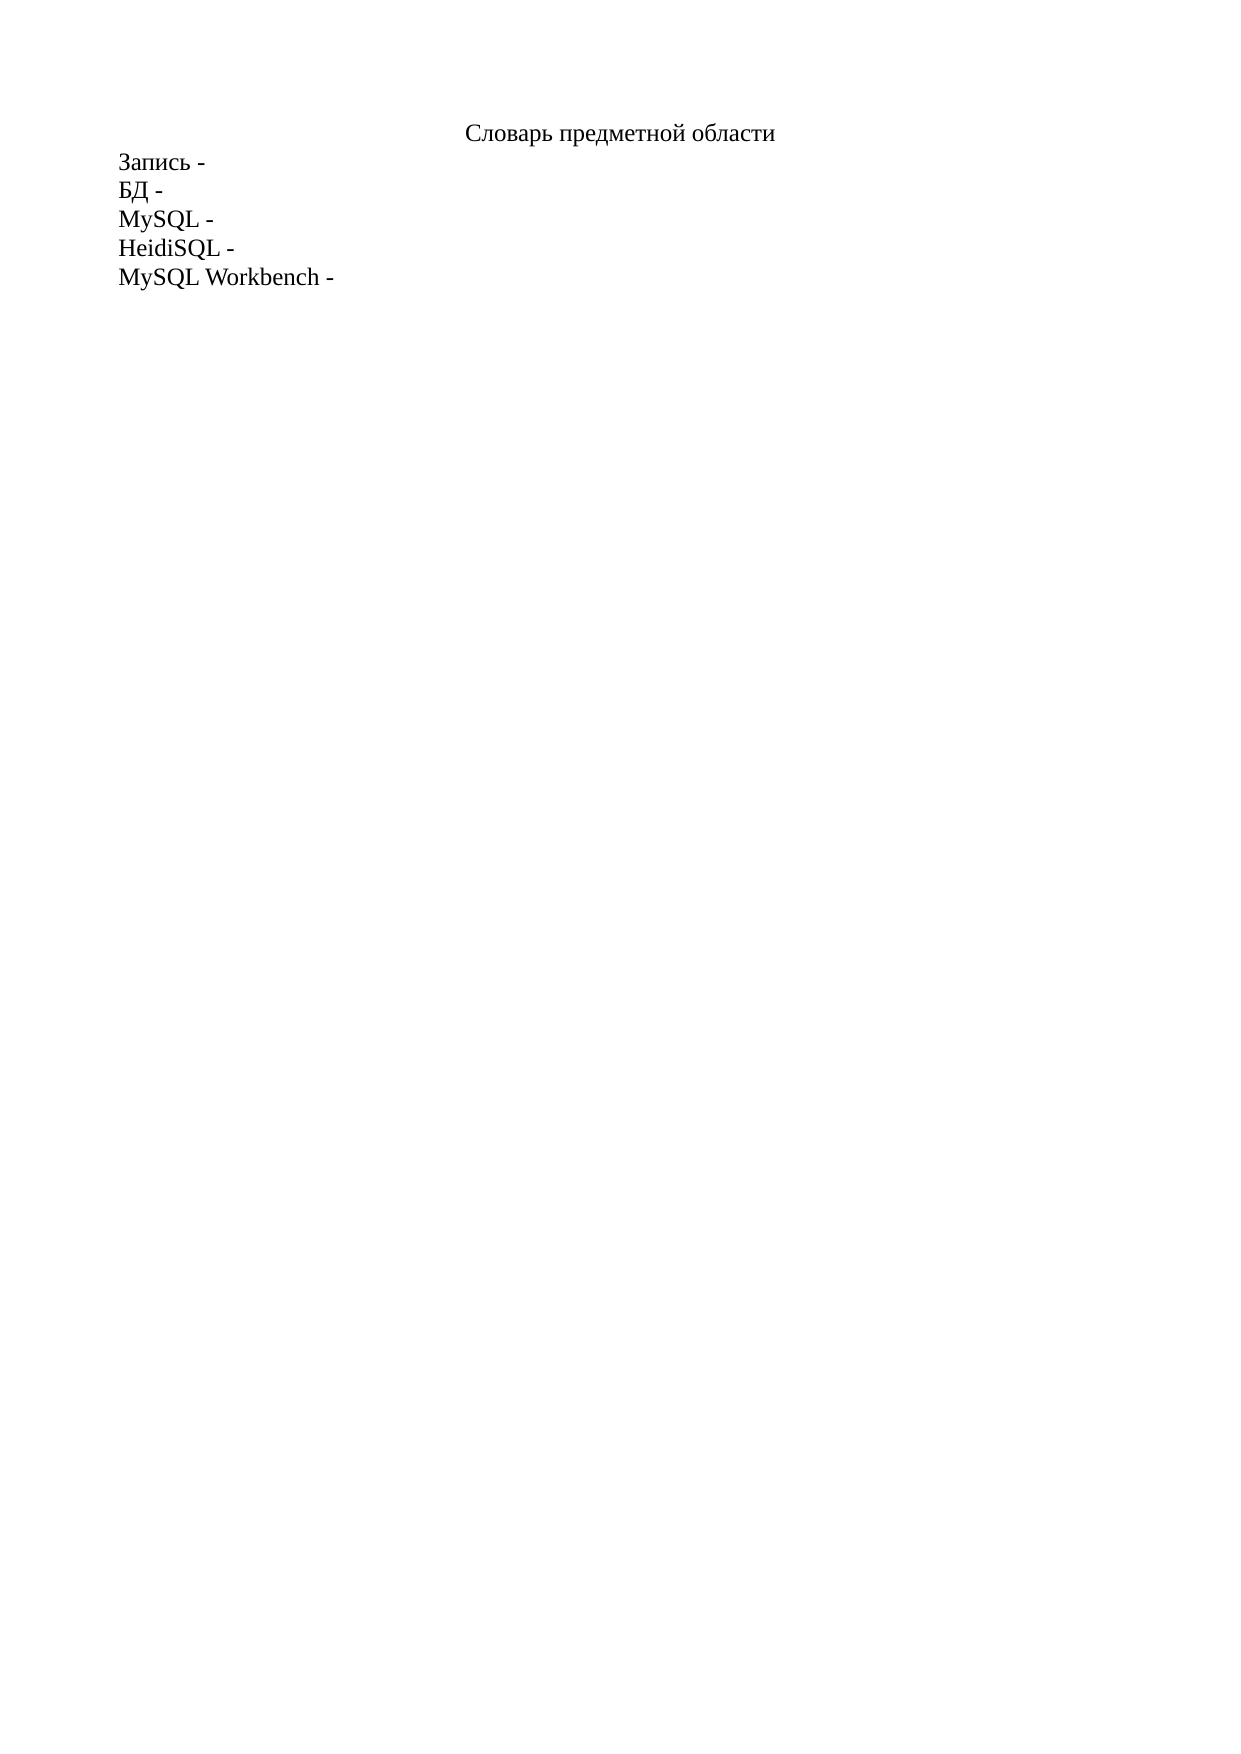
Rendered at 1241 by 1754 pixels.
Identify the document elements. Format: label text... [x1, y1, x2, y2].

text Запись - [118, 147, 1122, 176]
text HeidiSQL - [118, 233, 1122, 262]
text MySQL Workbench - [118, 262, 1122, 291]
text MySQL - [118, 204, 1122, 233]
text Словарь предметной области [118, 118, 1122, 147]
text БД - [118, 176, 1122, 204]
